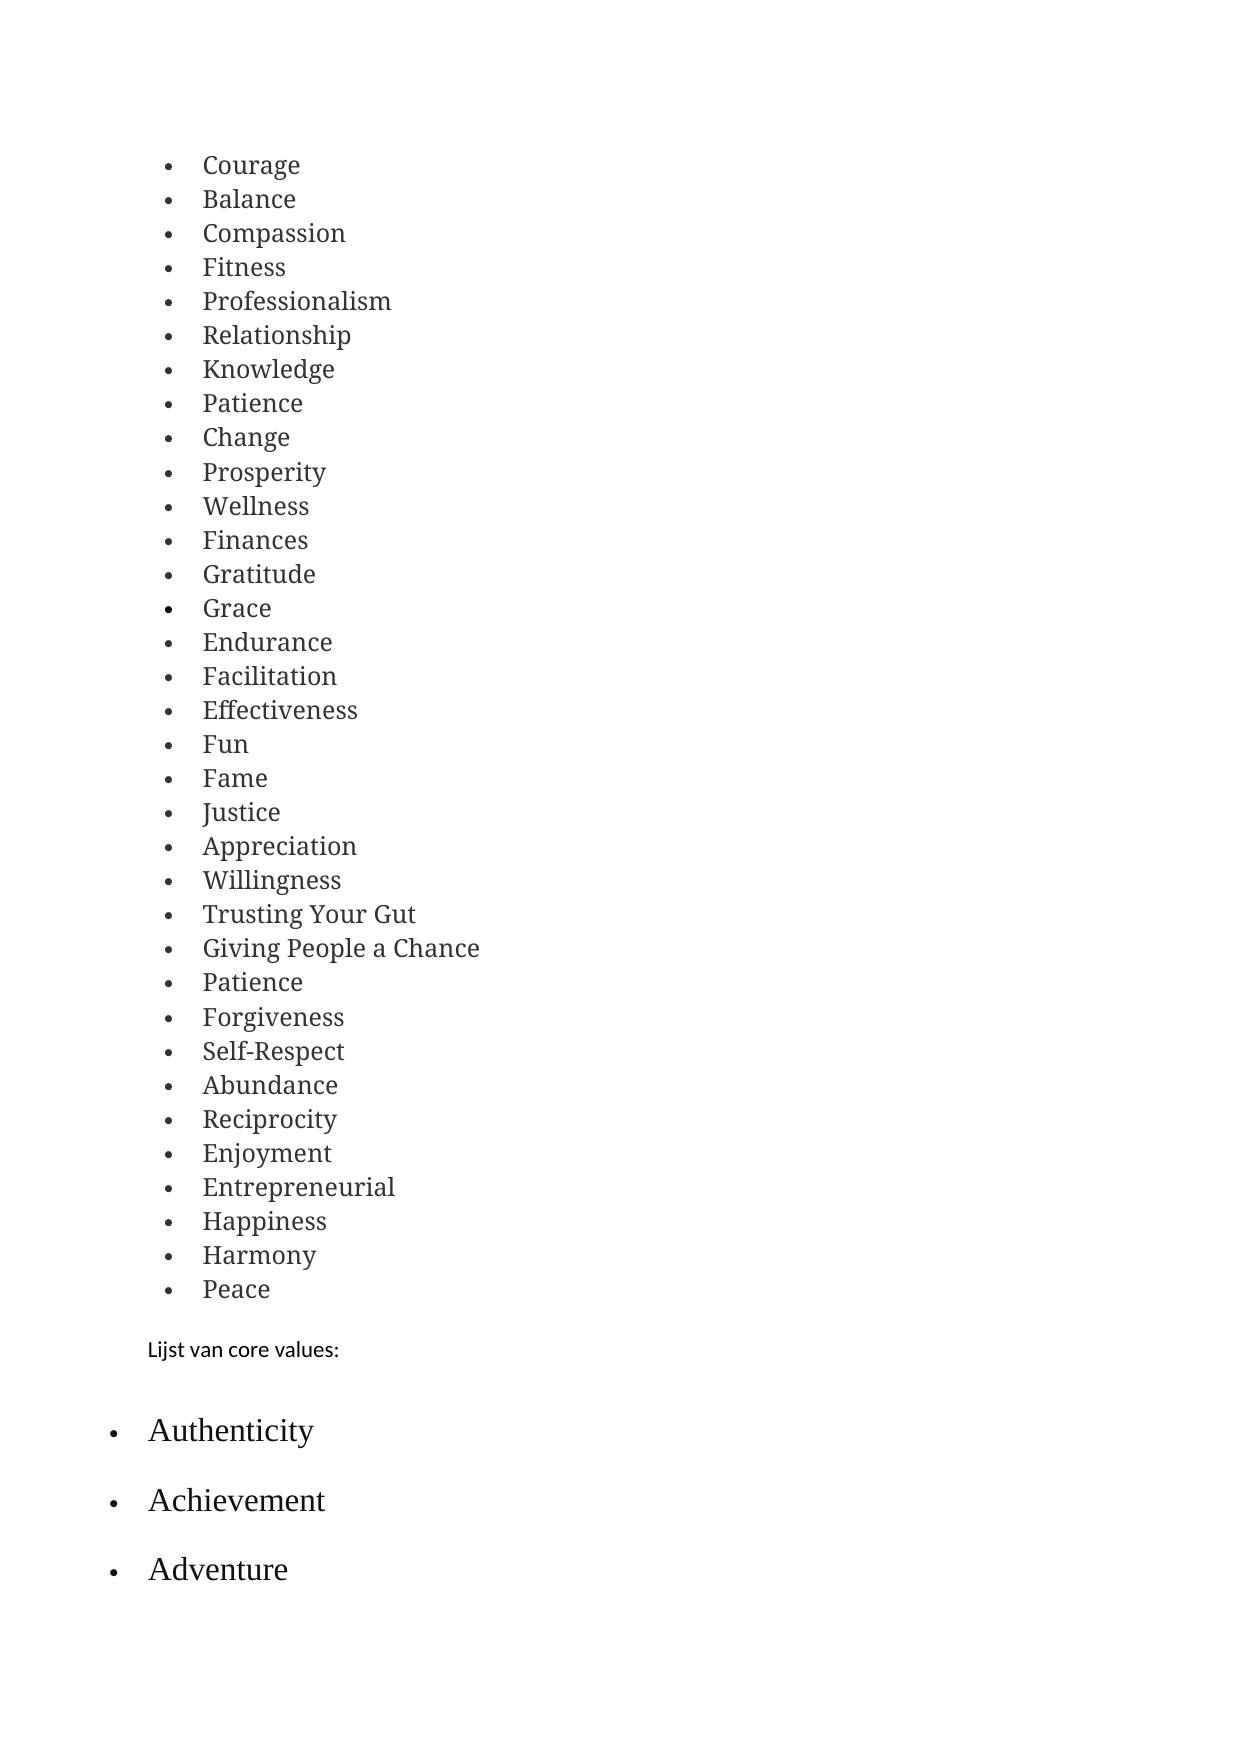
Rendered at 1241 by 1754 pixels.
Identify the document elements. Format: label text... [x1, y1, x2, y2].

list Grace [165, 590, 1093, 624]
list Abundance [165, 1067, 1093, 1101]
list Willingness [165, 863, 1093, 897]
list Wellness [165, 488, 1093, 522]
list Patience [165, 386, 1093, 420]
list Giving People a Chance [165, 931, 1093, 965]
list Harmony [165, 1238, 1093, 1272]
list Fun [165, 727, 1093, 761]
list Entrepreneurial [165, 1169, 1093, 1203]
list Fitness [165, 250, 1093, 284]
list Patience [165, 965, 1093, 999]
list Self-Respect [165, 1033, 1093, 1067]
list Reciprocity [165, 1101, 1093, 1135]
list Professionalism [165, 284, 1093, 318]
list Facilitation [165, 658, 1093, 693]
list Courage [165, 148, 1093, 182]
list Balance [165, 182, 1093, 216]
list Adventure [110, 1534, 1093, 1588]
list Effectiveness [165, 693, 1093, 727]
list Gratitude [165, 556, 1093, 590]
text Lijst van core values: [148, 1335, 1093, 1363]
list Fame [165, 761, 1093, 795]
list Appreciation [165, 829, 1093, 863]
list Knowledge [165, 352, 1093, 386]
list Enjoyment [165, 1135, 1093, 1169]
list Happiness [165, 1203, 1093, 1238]
list Endurance [165, 624, 1093, 658]
list Finances [165, 522, 1093, 556]
list Prosperity [165, 454, 1093, 488]
list Achievement [110, 1464, 1093, 1518]
list Forgiveness [165, 999, 1093, 1033]
list Relationship [165, 318, 1093, 352]
list Peace [165, 1272, 1093, 1306]
list Compassion [165, 216, 1093, 250]
list Trusting Your Gut [165, 897, 1093, 931]
list Change [165, 420, 1093, 454]
list Justice [165, 795, 1093, 829]
list Authenticity [110, 1394, 1093, 1448]
